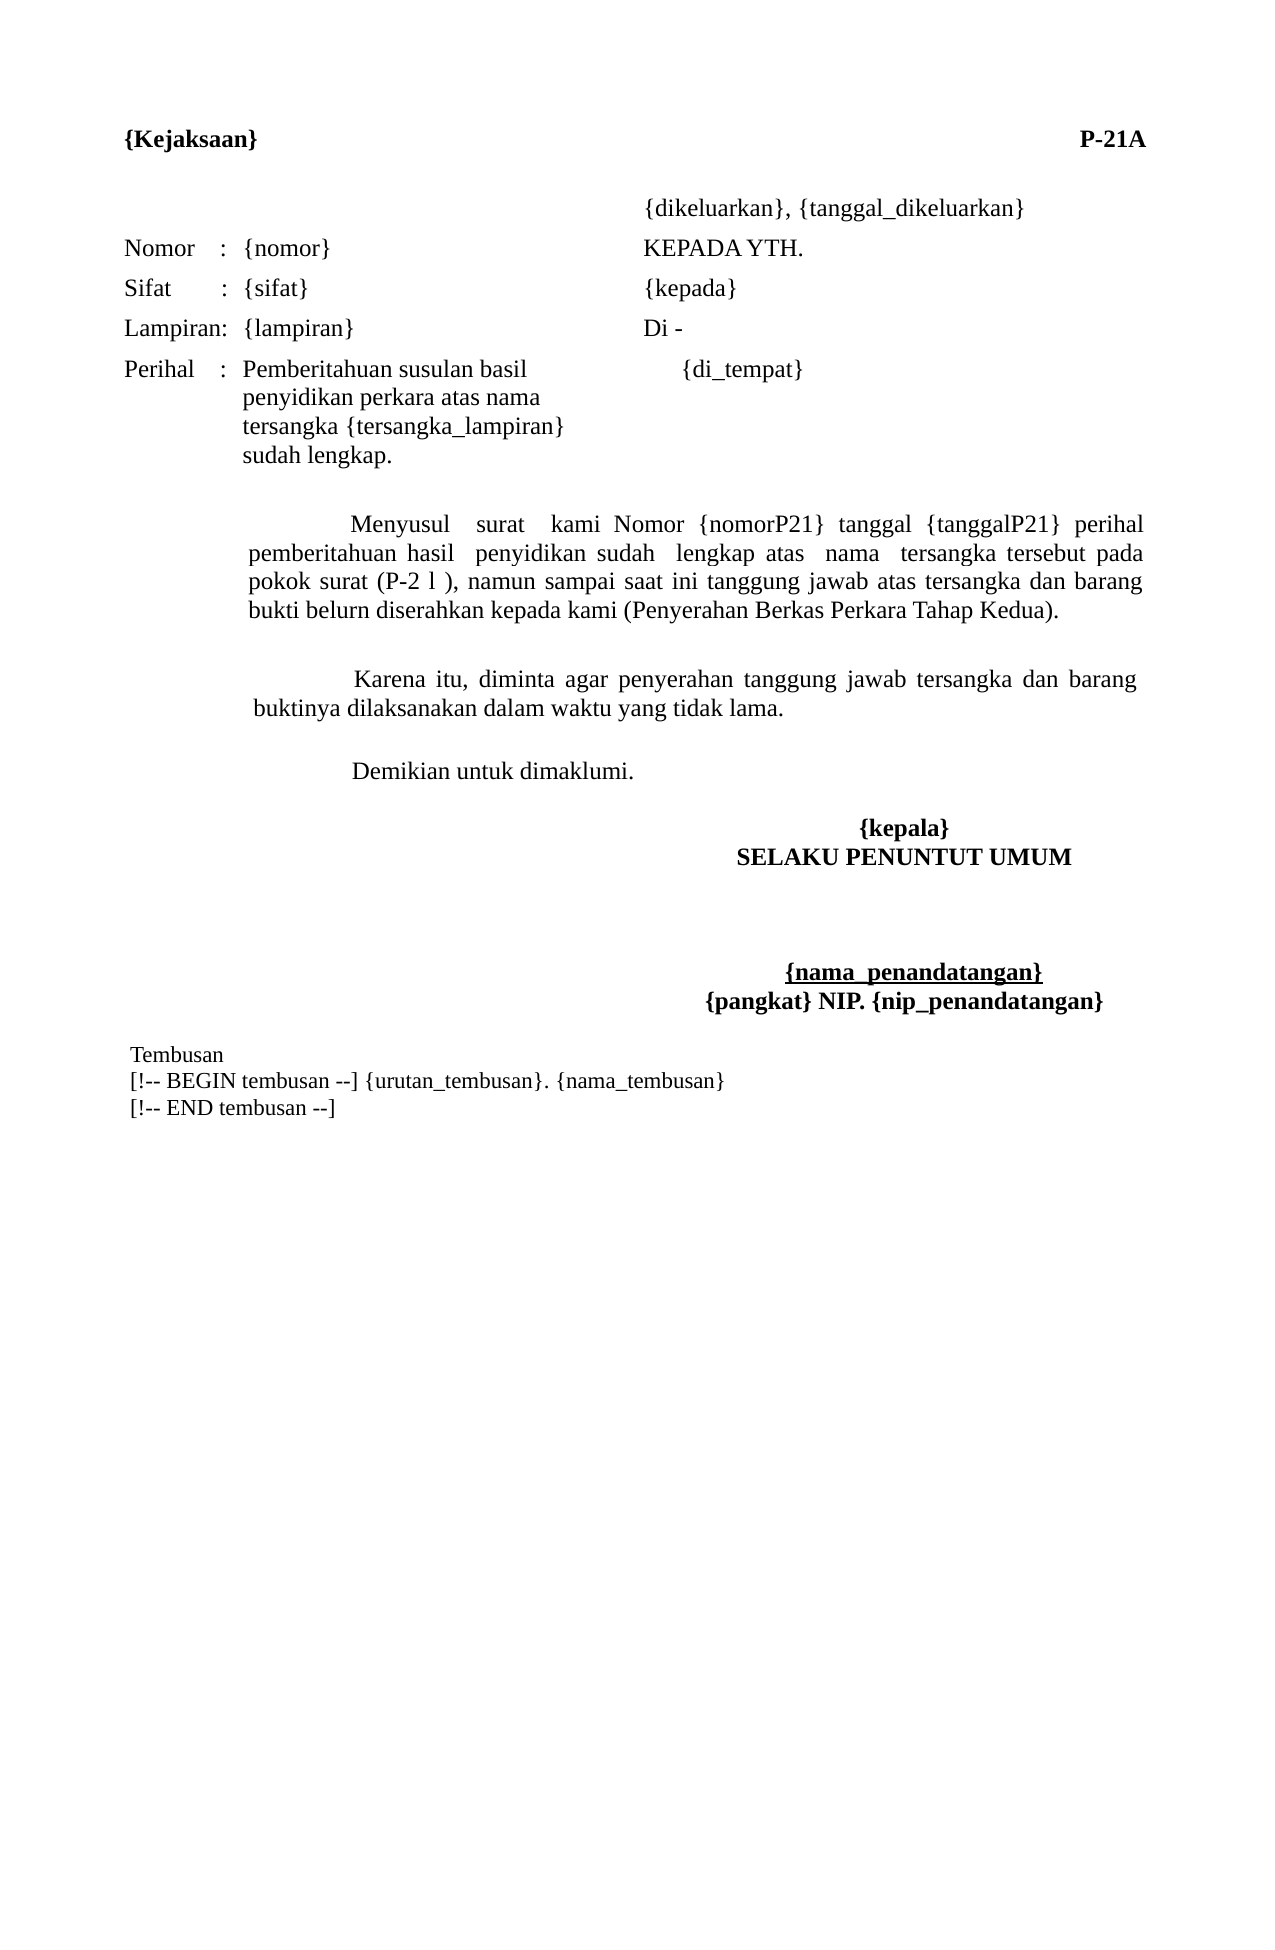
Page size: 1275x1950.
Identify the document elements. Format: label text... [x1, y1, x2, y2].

table_header [118, 187, 637, 227]
table_cell Di - [637, 308, 1157, 348]
text [!-- END tembusan --] [130, 1094, 1157, 1120]
table_cell {di_tempat} [637, 348, 1157, 474]
table_header {kepala} SELAKU PENUNTUT UMUM {nama_penandatangan} {pangkat} NIP. {nip_penandatangan} [651, 814, 1157, 1015]
table_cell {nomor} [237, 227, 637, 267]
table_cell {sifat} [237, 268, 637, 308]
table_header [118, 658, 237, 727]
table_cell Pemberitahuan susulan basil penyidikan perkara atas nama tersangka {tersangka_lampiran} sudah lengkap. [237, 348, 637, 474]
table_cell Lampiran: [118, 308, 237, 348]
text [!-- BEGIN tembusan --] {urutan_tembusan}. {nama_tembusan} [130, 1067, 1157, 1094]
table_header Karena itu, diminta agar penyerahan tanggung jawab tersangka dan barang buktinya dilaksanakan dalam waktu yang tidak lama. [238, 658, 1157, 727]
table_header [239, 814, 651, 1015]
table_header Menyusul surat kami Nomor {nomorP21} tanggal {tanggalP21} perihal pemberitahuan hasil penyidikan sudah lengkap atas nama tersangka tersebut pada pokok surat (P-2 l ), namun sampai saat ini tanggung jawab atas tersangka dan barang bukti belurn diserahkan kepada kami (Penyerahan Berkas Perkara Tahap Kedua). [238, 503, 1157, 629]
table_cell Sifat : [118, 268, 237, 308]
table_header [118, 503, 237, 629]
table_header {dikeluarkan}, {tanggal_dikeluarkan} [637, 187, 1157, 227]
table_cell {kepada} [637, 268, 1157, 308]
table_cell {lampiran} [237, 308, 637, 348]
table_cell KEPADA YTH. [637, 227, 1157, 267]
table_header [118, 814, 239, 1015]
table_header P-21A [1074, 118, 1157, 158]
table_header {Kejaksaan} [118, 118, 1074, 158]
table_cell Perihal : [118, 348, 237, 474]
table_cell Nomor : [118, 227, 237, 267]
text Demikian untuk dimaklumi. [352, 756, 1157, 785]
text Tembusan [130, 1041, 1157, 1067]
